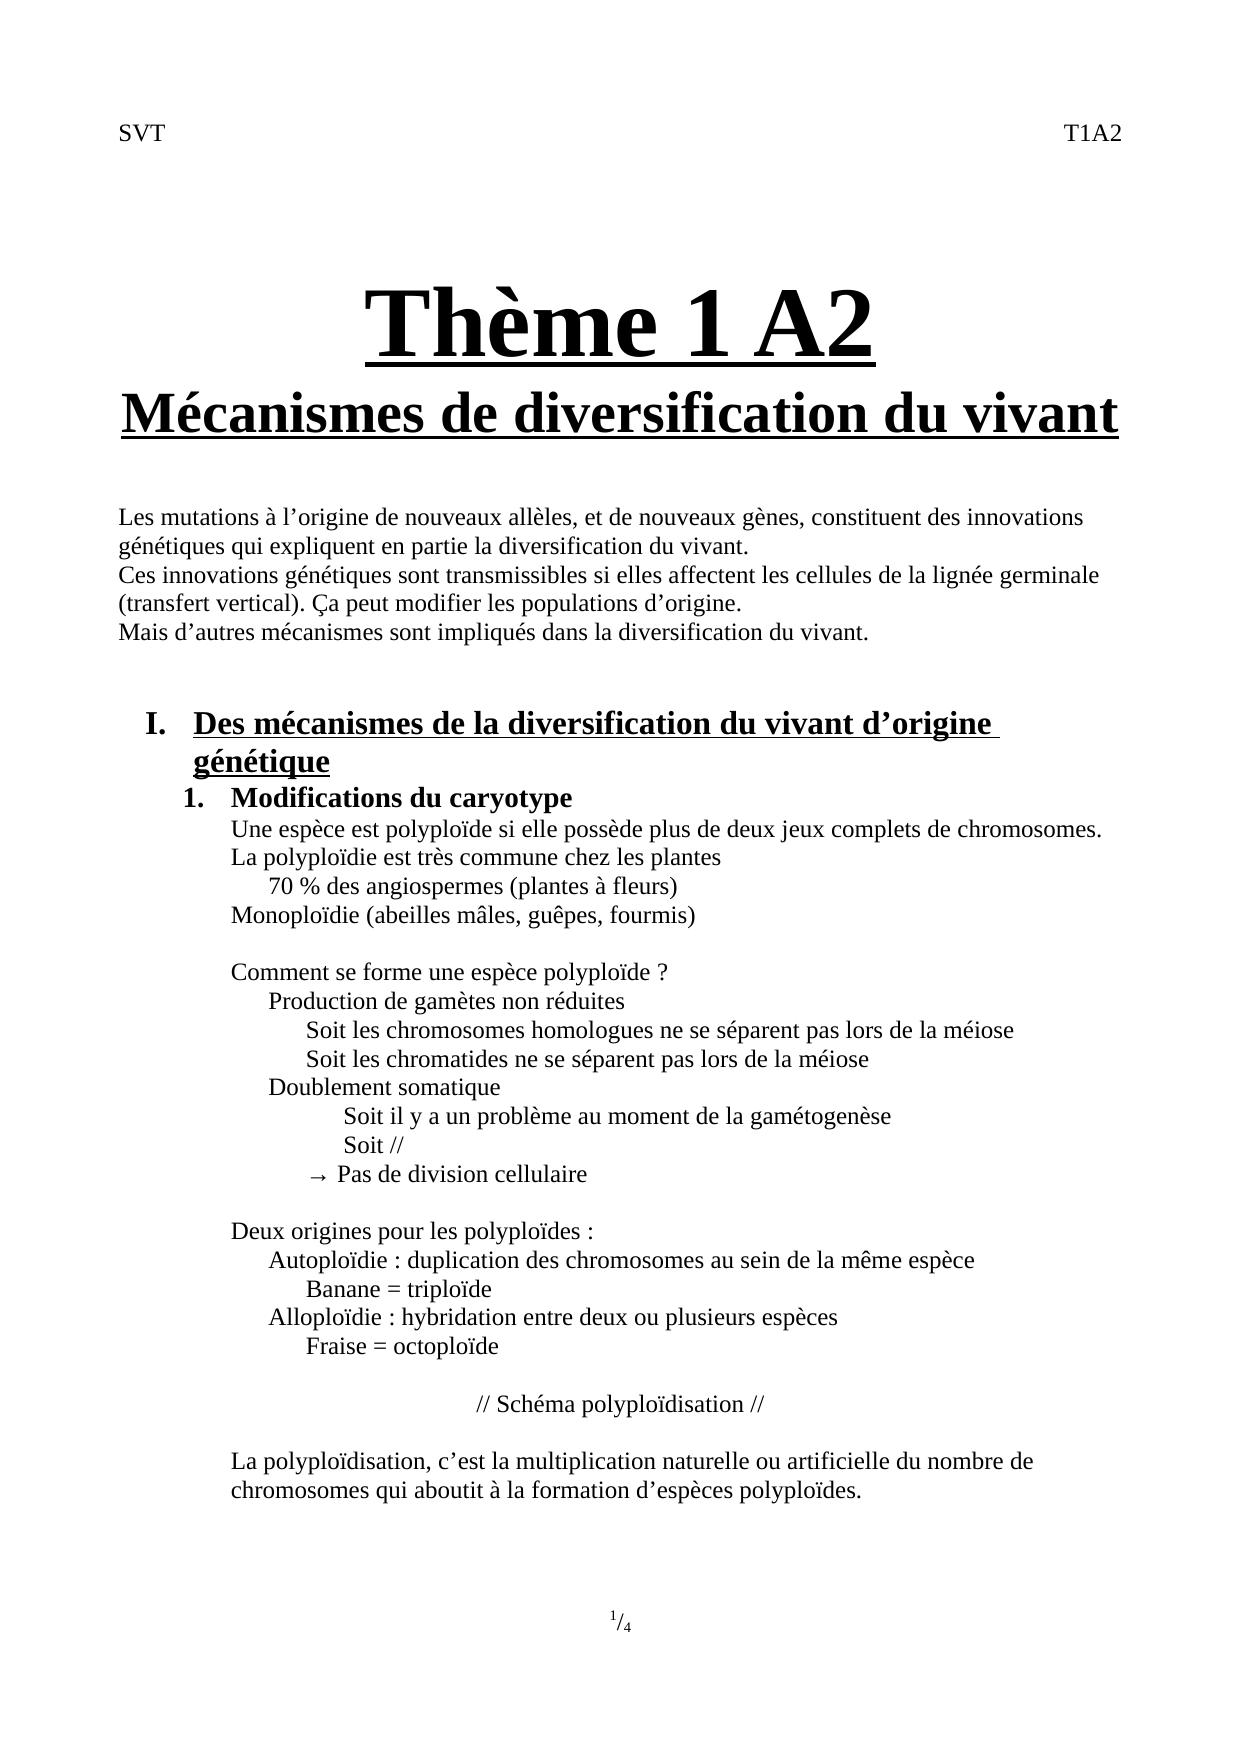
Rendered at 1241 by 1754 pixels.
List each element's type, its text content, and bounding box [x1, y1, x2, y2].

list Production de gamètes non réduites [231, 986, 1122, 1015]
list Fraise = octoploïde [268, 1331, 1122, 1360]
list Des mécanismes de la diversification du vivant d’origine génétique [156, 703, 1122, 780]
text Les mutations à l’origine de nouveaux allèles, et de nouveaux gènes, constituent des innovations génétiques qui expliquent en partie la diversification du vivant. [118, 502, 1122, 560]
list 70 % des angiospermes (plantes à fleurs) [231, 871, 1122, 900]
list Alloploïdie : hybridation entre deux ou plusieurs espèces [231, 1302, 1122, 1331]
list → Pas de division cellulaire [268, 1159, 1122, 1187]
text Mécanismes de diversification du vivant [118, 378, 1122, 445]
list Deux origines pour les polyploïdes : [193, 1216, 1122, 1245]
list Modifications du caryotype [193, 780, 1122, 814]
text Mais d’autres mécanismes sont impliqués dans la diversification du vivant. [118, 617, 1122, 646]
list Comment se forme une espèce polyploïde ? [193, 957, 1122, 986]
list Soit il y a un problème au moment de la gamétogenèse [306, 1101, 1122, 1130]
list Banane = triploïde [268, 1274, 1122, 1302]
text Ces innovations génétiques sont transmissibles si elles affectent les cellules de la lignée germinale (transfert vertical). Ça peut modifier les populations d’origine. [118, 560, 1122, 617]
text // Schéma polyploïdisation // [118, 1389, 1122, 1417]
list Une espèce est polyploïde si elle possède plus de deux jeux complets de chromosomes. La polyploïdie est très commune chez les plantes [193, 814, 1122, 871]
list La polyploïdisation, c’est la multiplication naturelle ou artificielle du nombre de chromosomes qui aboutit à la formation d’espèces polyploïdes. [193, 1446, 1122, 1504]
list Soit // [306, 1130, 1122, 1159]
text Thème 1 A2 [118, 263, 1122, 378]
list Autoploïdie : duplication des chromosomes au sein de la même espèce [231, 1245, 1122, 1274]
list Monoploïdie (abeilles mâles, guêpes, fourmis) [193, 900, 1122, 929]
list Soit les chromatides ne se séparent pas lors de la méiose [268, 1044, 1122, 1072]
list Doublement somatique [231, 1072, 1122, 1101]
list Soit les chromosomes homologues ne se séparent pas lors de la méiose [268, 1015, 1122, 1044]
